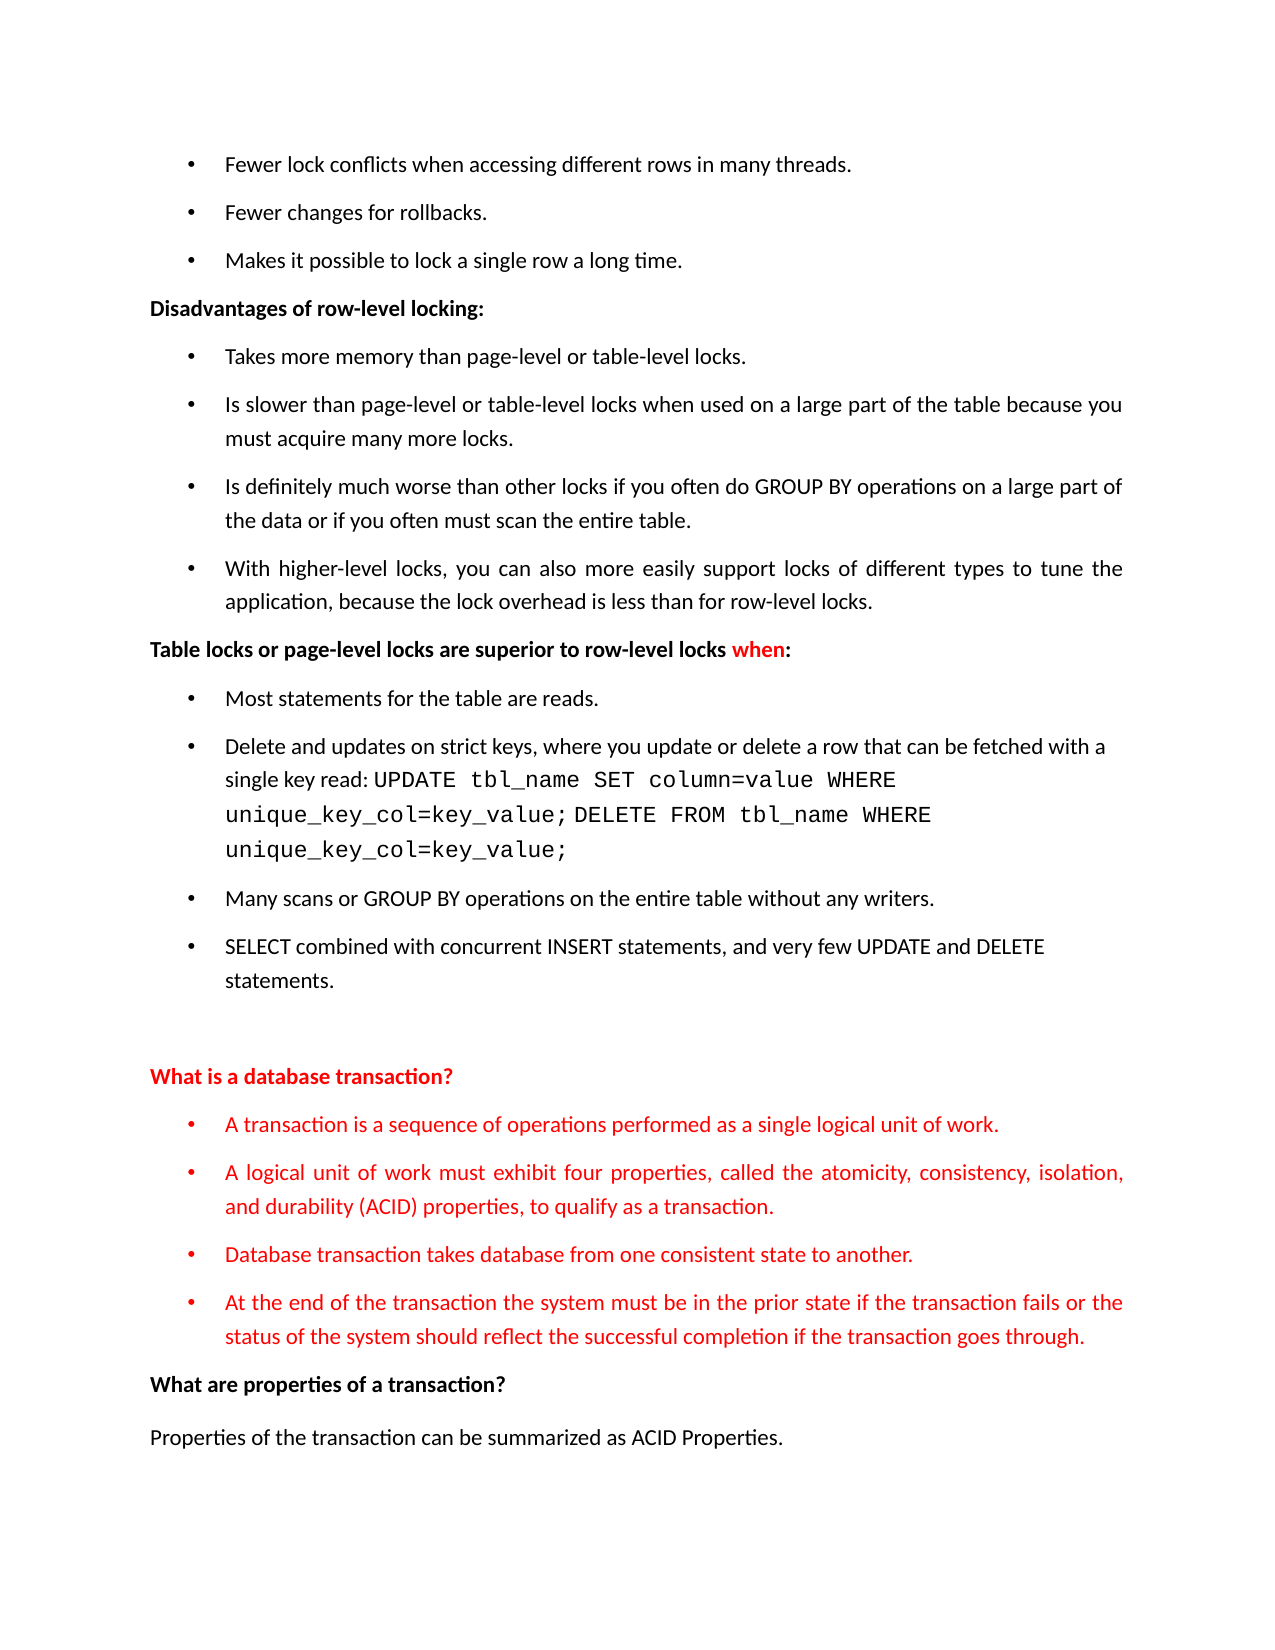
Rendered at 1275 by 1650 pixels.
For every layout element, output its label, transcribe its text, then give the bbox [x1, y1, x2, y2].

list Delete and updates on strict keys, where you update or delete a row that can be fetched with a single key read: UPDATE tbl_name SET column=value WHERE unique_key_col=key_value; DELETE FROM tbl_name WHERE unique_key_col=key_value; [187, 732, 1125, 864]
list Makes it possible to lock a single row a long time. [187, 246, 1125, 274]
text Properties of the transaction can be summarized as ACID Properties. [150, 1423, 1125, 1451]
list SELECT combined with concurrent INSERT statements, and very few UPDATE and DELETE statements. [187, 932, 1125, 994]
text What are properties of a transaction? [150, 1370, 1125, 1398]
list Is slower than page-level or table-level locks when used on a large part of the table because you must acquire many more locks. [187, 391, 1125, 452]
text What is a database transaction? [150, 1062, 1125, 1090]
list A logical unit of work must exhibit four properties, called the atomicity, consistency, isolation, and durability (ACID) properties, to qualify as a transaction. [187, 1158, 1125, 1220]
list Fewer lock conflicts when accessing different rows in many threads. [187, 150, 1125, 178]
list Fewer changes for rollbacks. [187, 198, 1125, 226]
list Database transaction takes database from one consistent state to another. [187, 1240, 1125, 1268]
list A transaction is a sequence of operations performed as a single logical unit of work. [187, 1110, 1125, 1138]
list Many scans or GROUP BY operations on the entire table without any writers. [187, 884, 1125, 912]
text Disadvantages of row-level locking: [150, 294, 1125, 322]
list At the end of the transaction the system must be in the prior state if the transaction fails or the status of the system should reflect the successful completion if the transaction goes through. [187, 1288, 1125, 1350]
text Table locks or page-level locks are superior to row-level locks when: [150, 636, 1125, 664]
list Is definitely much worse than other locks if you often do GROUP BY operations on a large part of the data or if you often must scan the entire table. [187, 472, 1125, 534]
list Most statements for the table are reads. [187, 684, 1125, 712]
list Takes more memory than page-level or table-level locks. [187, 342, 1125, 371]
list With higher-level locks, you can also more easily support locks of different types to tune the application, because the lock overhead is less than for row-level locks. [187, 554, 1125, 616]
